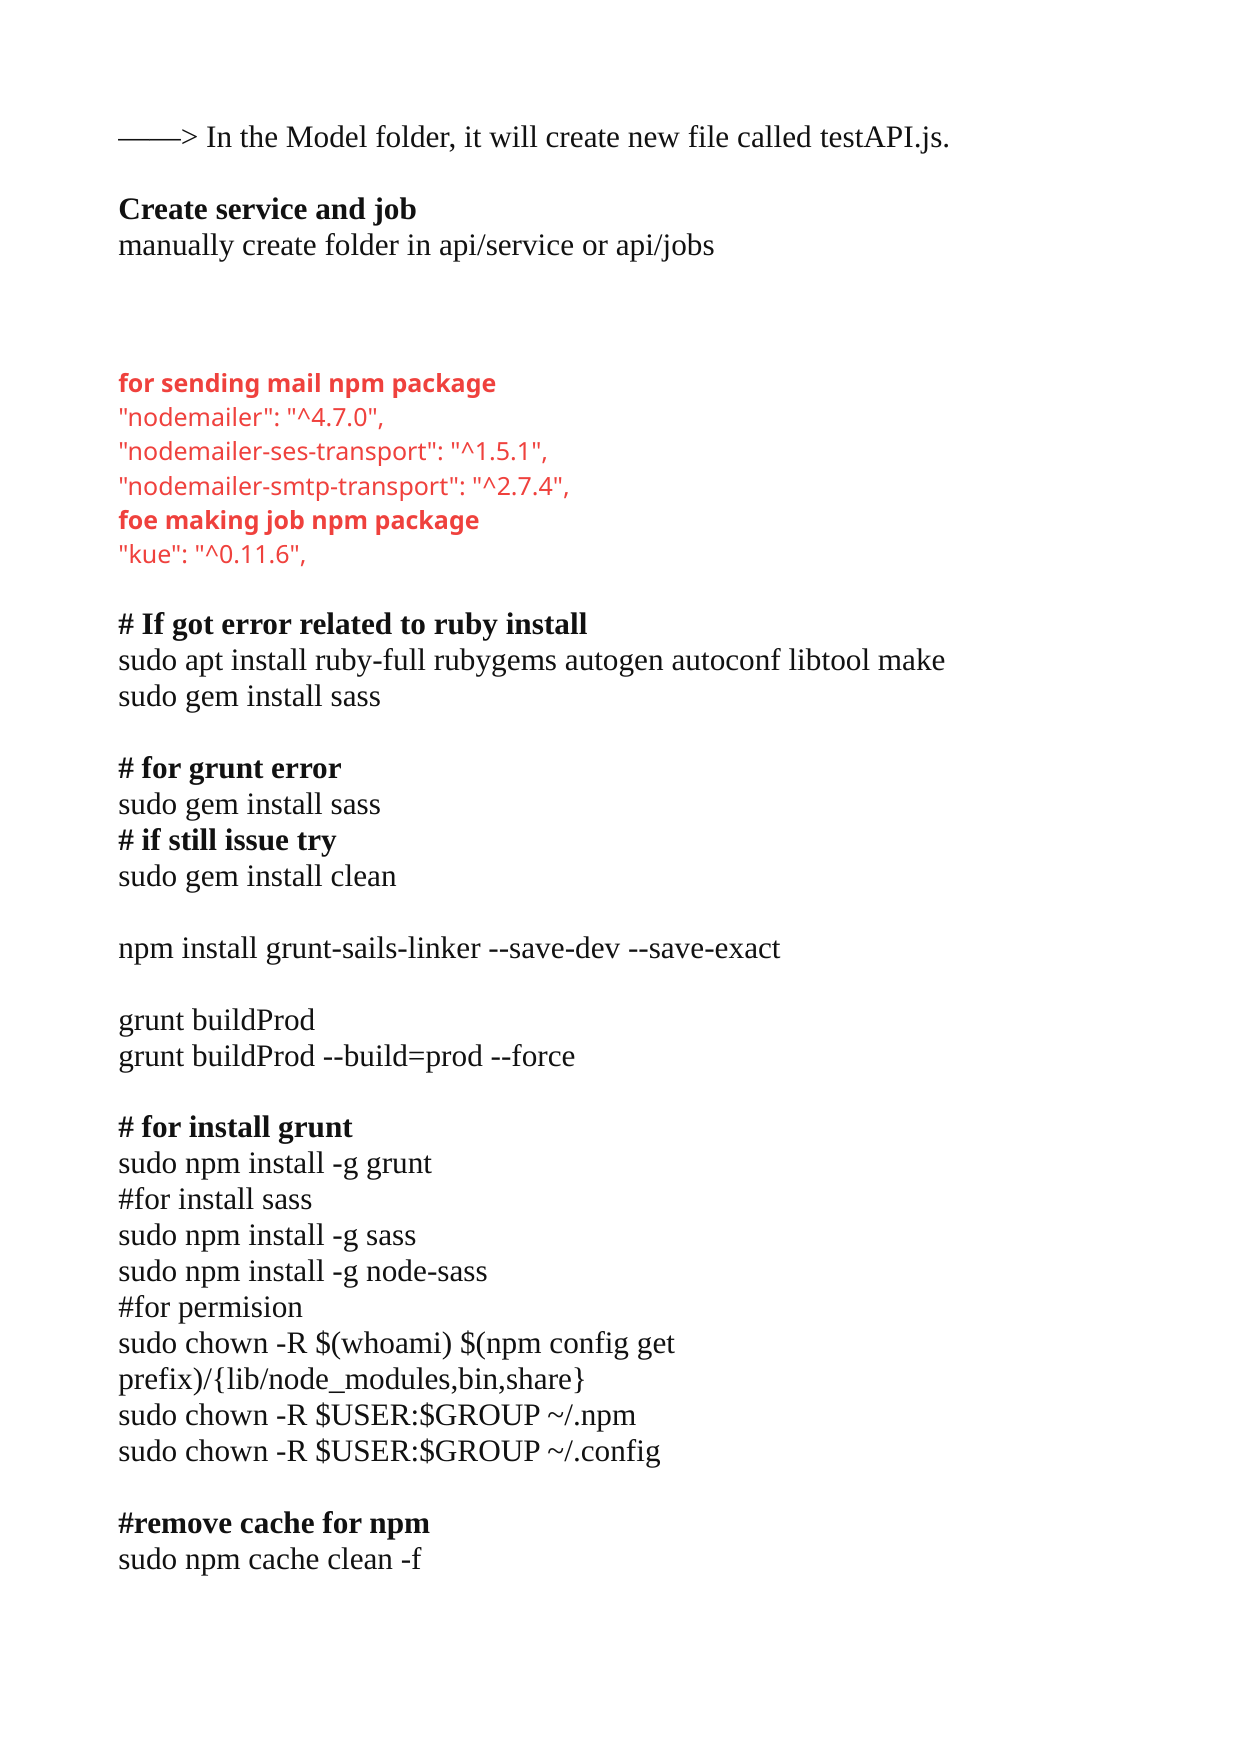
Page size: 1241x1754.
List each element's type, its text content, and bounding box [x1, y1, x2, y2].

text # if still issue try [118, 821, 1122, 857]
text foe making job npm package [118, 502, 1122, 537]
text # for grunt error [118, 749, 1122, 785]
text sudo chown -R $(whoami) $(npm config get prefix)/{lib/node_modules,bin,share} [118, 1324, 1122, 1396]
text grunt buildProd --build=prod --force [118, 1037, 1122, 1073]
text sudo chown -R $USER:$GROUP ~/.config [118, 1432, 1122, 1468]
text #remove cache for npm [118, 1504, 1122, 1540]
text "nodemailer": "^4.7.0", [118, 399, 1122, 434]
text sudo chown -R $USER:$GROUP ~/.npm [118, 1396, 1122, 1432]
text sudo gem install sass [118, 785, 1122, 821]
text sudo npm install -g node-sass [118, 1252, 1122, 1288]
text # If got error related to ruby install [118, 606, 1122, 642]
text Create service and job manually create folder in api/service or api/jobs [118, 190, 1122, 262]
text sudo gem install sass [118, 677, 1122, 713]
text sudo apt install ruby-full rubygems autogen autoconf libtool make [118, 642, 1122, 677]
text ——> In the Model folder, it will create new file called testAPI.js. [118, 118, 1122, 154]
text sudo npm install -g grunt [118, 1145, 1122, 1181]
text #for permision [118, 1288, 1122, 1324]
text grunt buildProd [118, 1001, 1122, 1037]
text sudo gem install clean [118, 857, 1122, 893]
text sudo npm cache clean -f [118, 1540, 1122, 1576]
text "nodemailer-smtp-transport": "^2.7.4", [118, 468, 1122, 502]
text #for install sass [118, 1181, 1122, 1217]
text "nodemailer-ses-transport": "^1.5.1", [118, 434, 1122, 468]
text # for install grunt [118, 1109, 1122, 1145]
text npm install grunt-sails-linker --save-dev --save-exact [118, 929, 1122, 965]
text for sending mail npm package [118, 365, 1122, 399]
text "kue": "^0.11.6", [118, 537, 1122, 571]
text sudo npm install -g sass [118, 1217, 1122, 1252]
